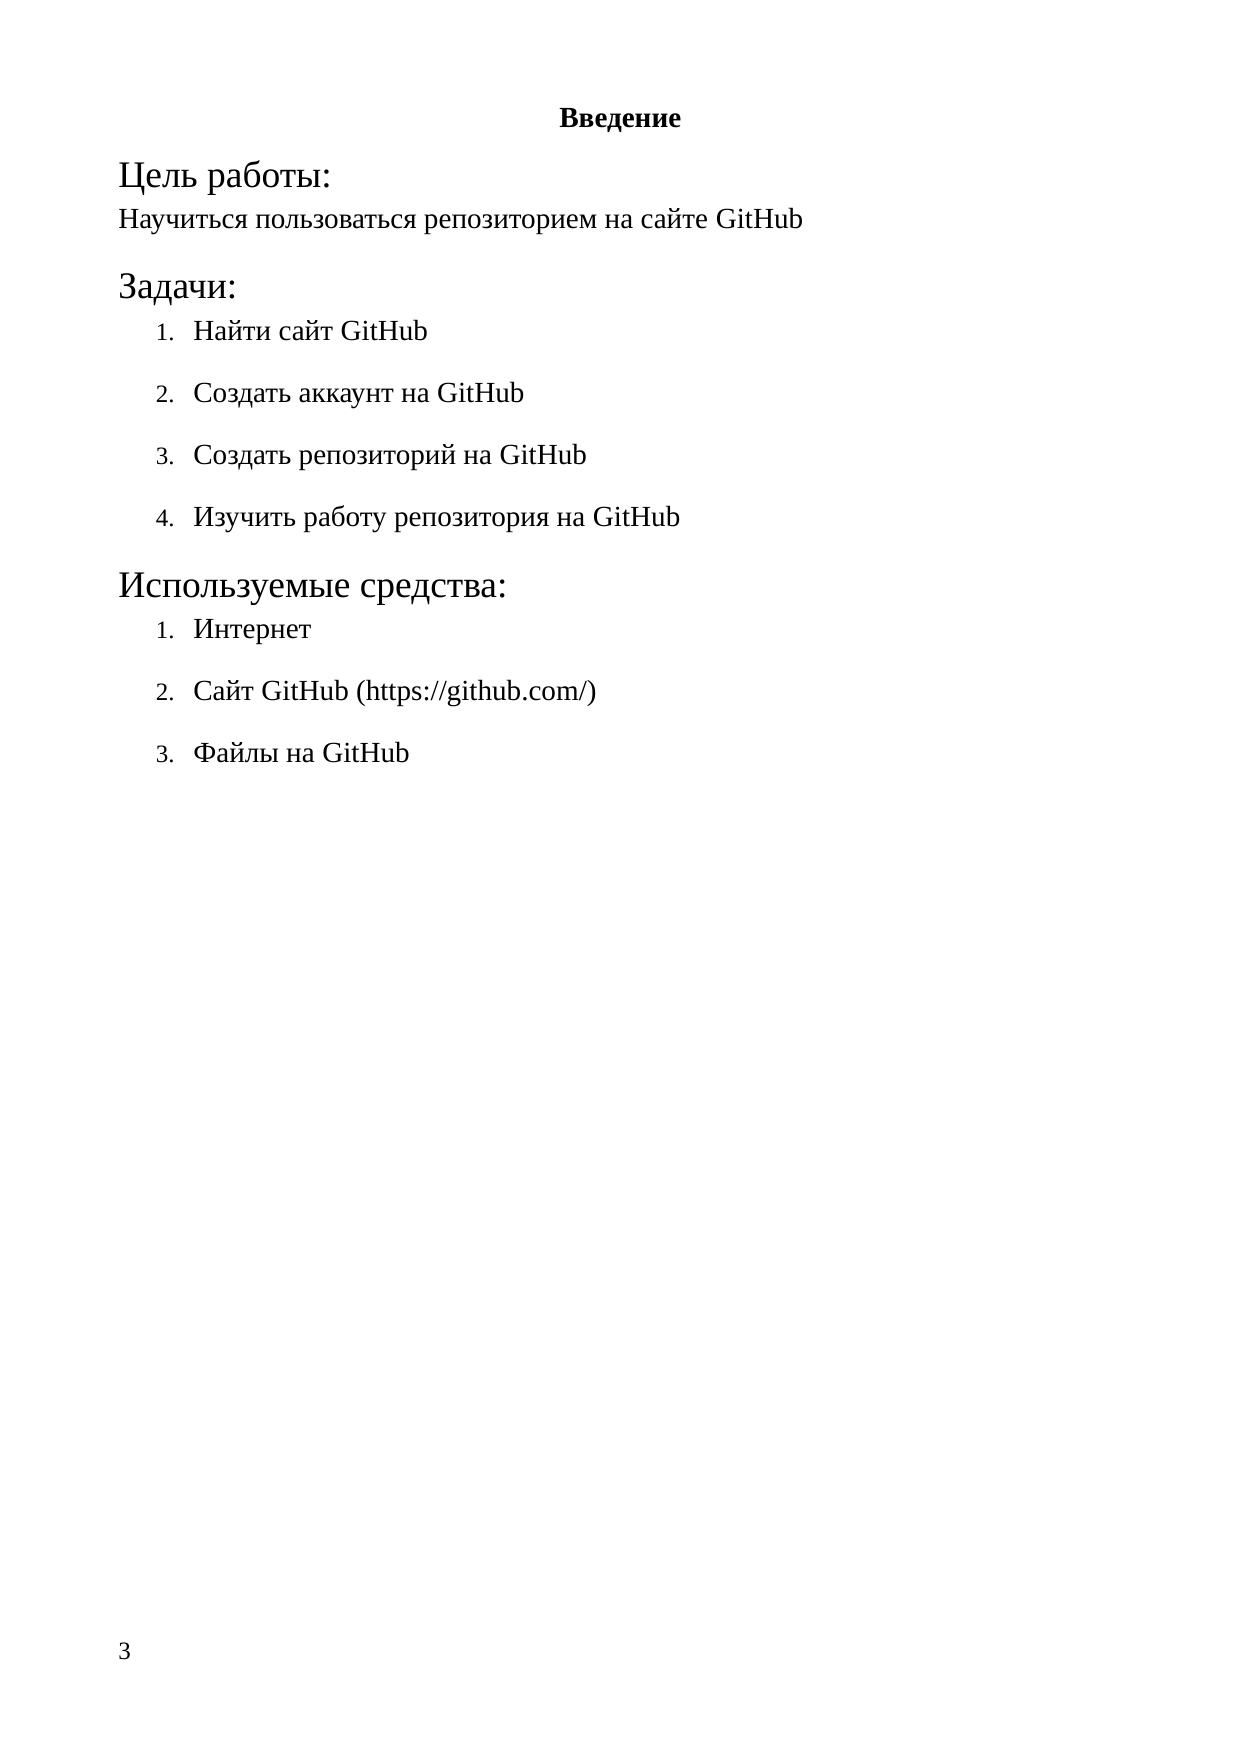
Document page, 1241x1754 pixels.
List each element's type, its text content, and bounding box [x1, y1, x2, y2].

list Изучить работу репозитория на GitHub [156, 499, 1122, 533]
text Цель работы: [118, 152, 1122, 195]
text Задачи: [118, 264, 1122, 307]
text Научиться пользоваться репозиторием на сайте GitHub [118, 201, 1122, 235]
list Файлы на GitHub [156, 735, 1122, 769]
list Сайт GitHub (https://github.com/) [156, 673, 1122, 707]
list Создать аккаунт на GitHub [156, 375, 1122, 409]
list Найти сайт GitHub [156, 313, 1122, 346]
subtitle Введение [118, 100, 1122, 133]
list Создать репозиторий на GitHub [156, 437, 1122, 471]
text Используемые средства: [118, 562, 1122, 605]
list Интернет [156, 611, 1122, 644]
